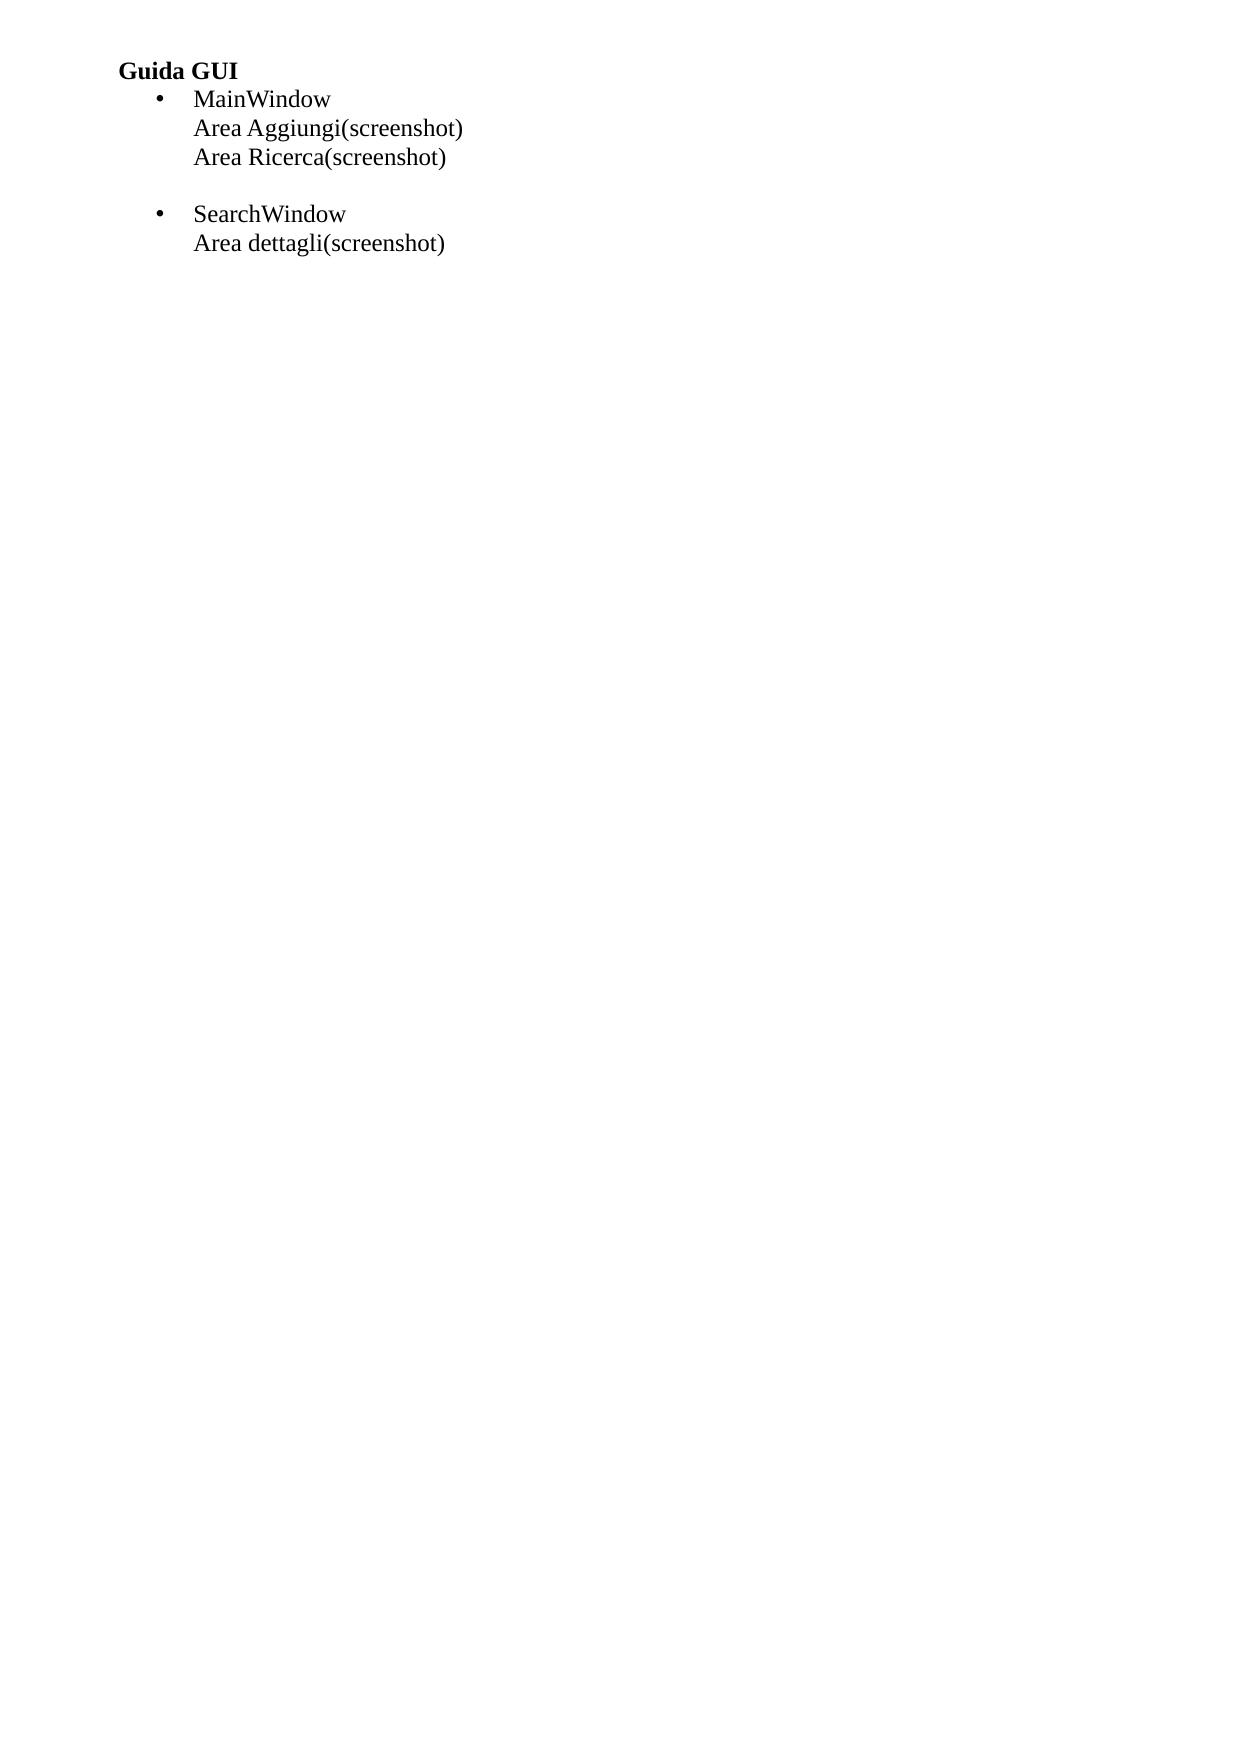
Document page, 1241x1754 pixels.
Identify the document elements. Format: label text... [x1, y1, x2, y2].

list SearchWindow [156, 199, 1122, 228]
list MainWindow [156, 84, 1122, 113]
list Area Aggiungi(screenshot) [156, 113, 1122, 142]
list Area dettagli(screenshot) [156, 228, 1122, 257]
list Area Ricerca(screenshot) [156, 142, 1122, 171]
text Guida GUI [118, 56, 1122, 84]
